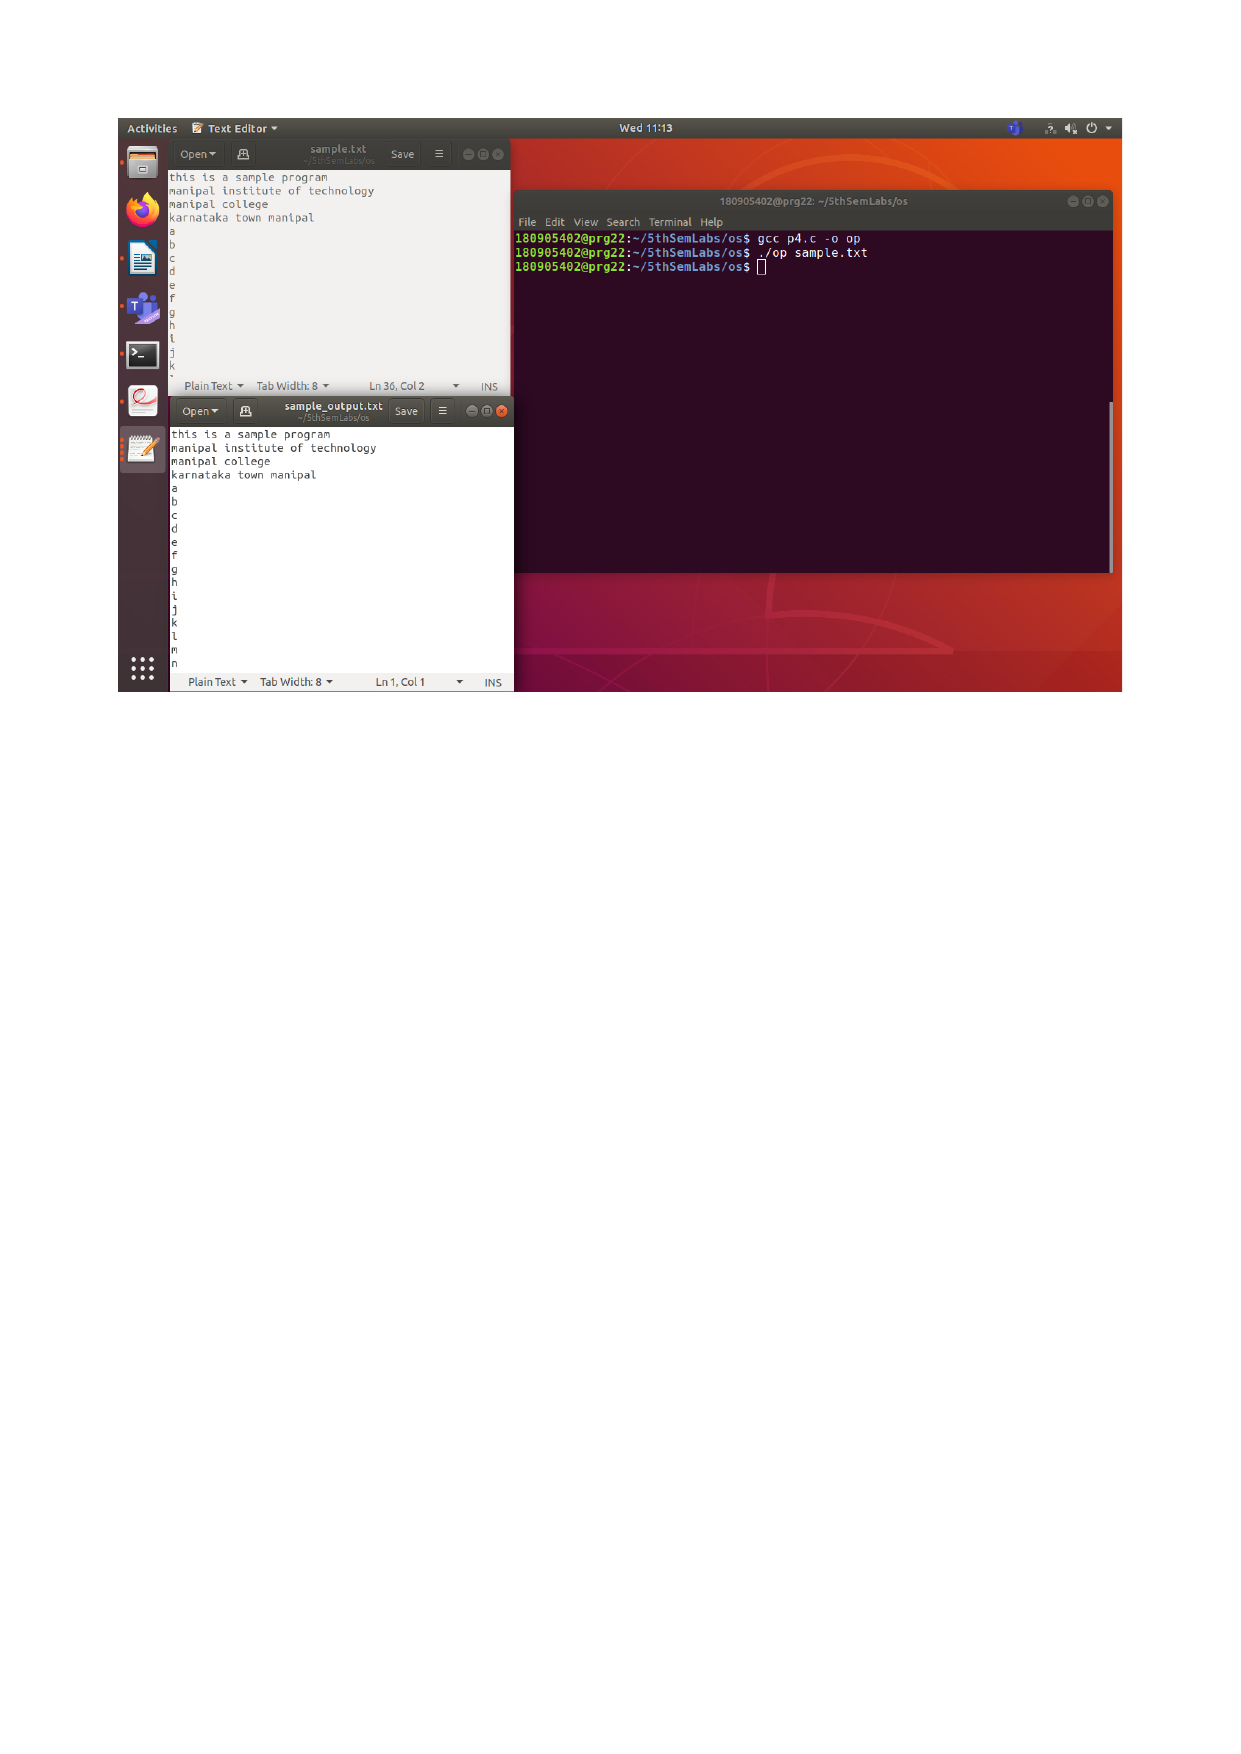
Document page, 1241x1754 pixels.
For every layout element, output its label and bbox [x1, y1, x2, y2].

picture [118, 118, 1123, 692]
